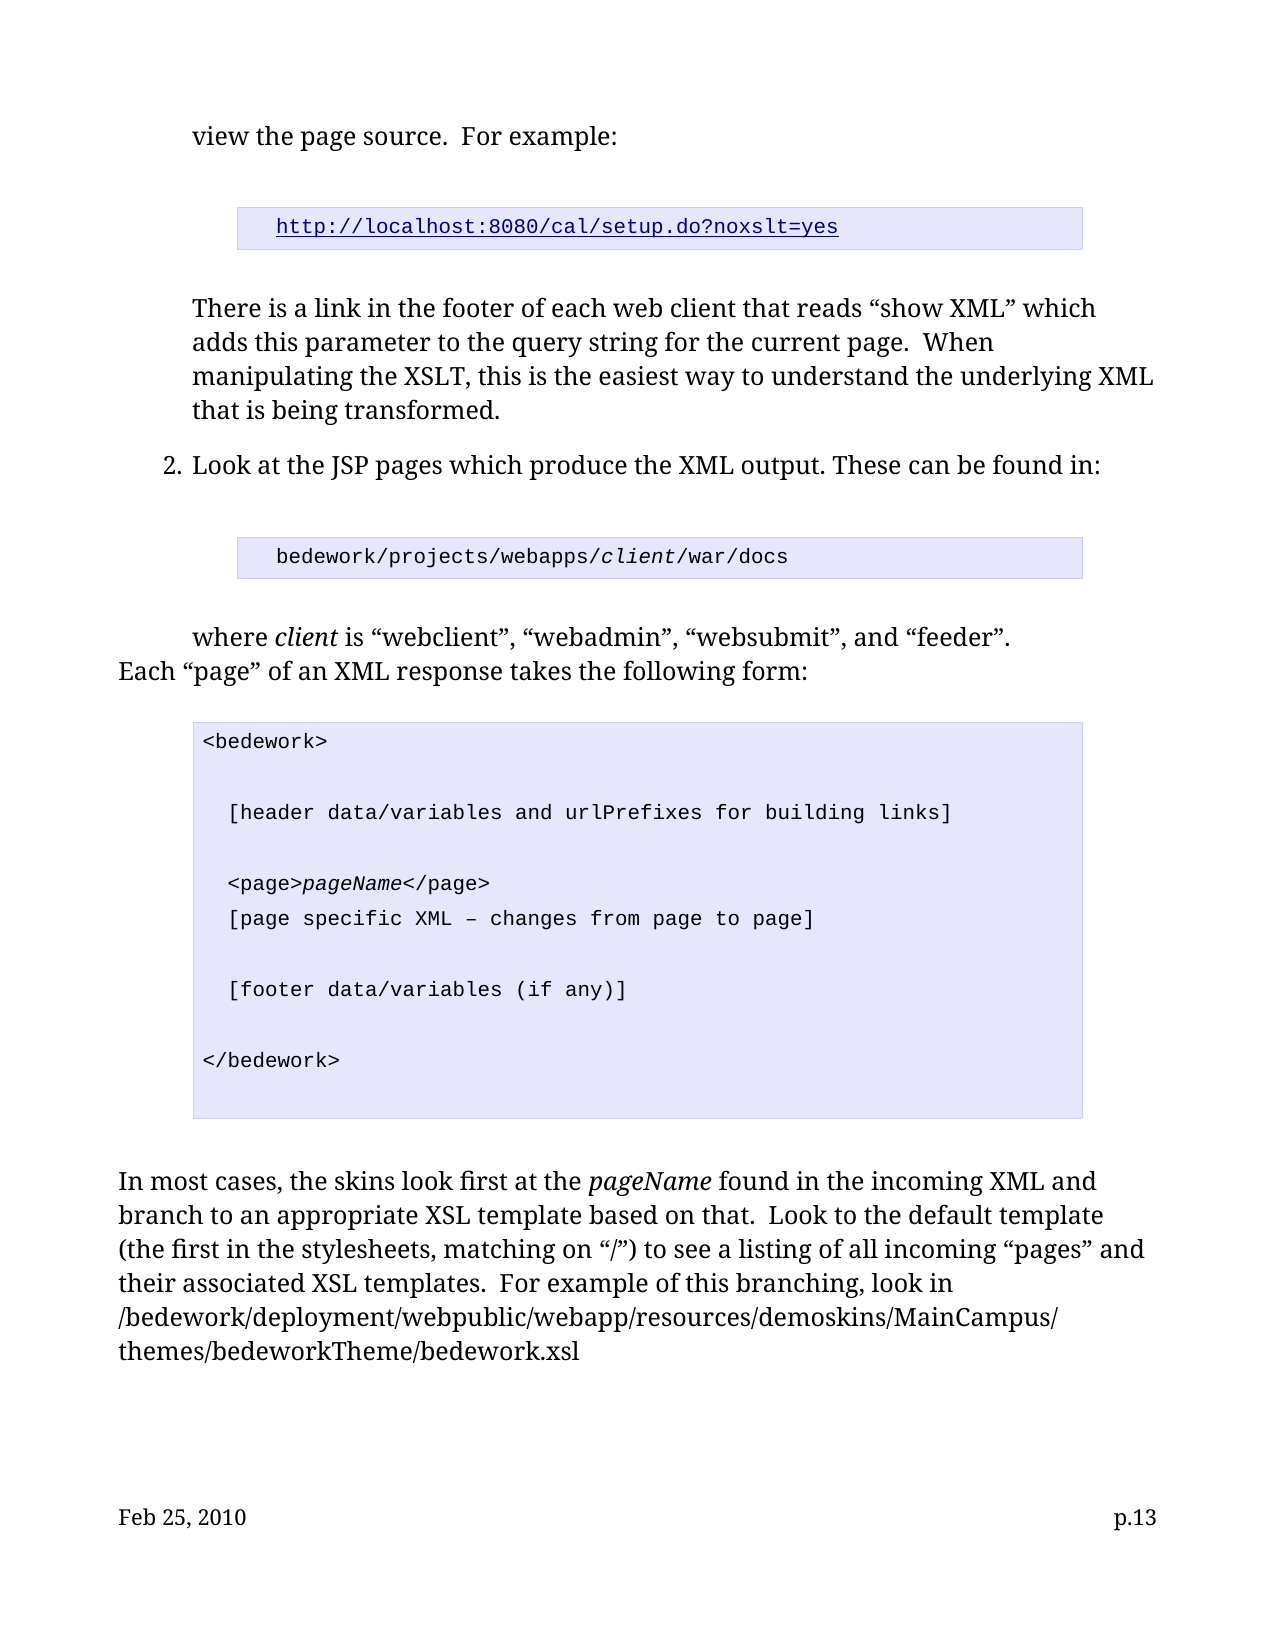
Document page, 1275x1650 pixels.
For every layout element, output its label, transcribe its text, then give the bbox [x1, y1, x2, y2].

text In most cases, the skins look first at the pageName found in the incoming XML and branch to an appropriate XSL template based on that. Look to the default template (the first in the stylesheets, matching on “/”) to see a listing of all incoming “pages” and their associated XSL templates. For example of this branching, look in /bedework/deployment/webpublic/webapp/resources/demoskins/MainCampus/themes/bedeworkTheme/bedework.xsl [118, 1164, 1157, 1368]
list There is a link in the footer of each web client that reads “show XML” which adds this parameter to the query string for the current page. When manipulating the XSLT, this is the easiest way to understand the underlying XML that is being transformed. [162, 290, 1157, 427]
list Look at the JSP pages which produce the XML output. These can be found in: [162, 448, 1157, 516]
list bedework/projects/webapps/client/war/docs [238, 538, 1082, 578]
text <bedework> [194, 723, 1082, 755]
list http://localhost:8080/cal/setup.do?noxslt=yes [238, 208, 1082, 249]
text [header data/variables and urlPrefixes for building links] [194, 793, 1082, 826]
text [footer data/variables (if any)] [194, 970, 1082, 1003]
text [page specific XML – changes from page to page] [194, 899, 1082, 932]
text <page>pageName</page> [194, 864, 1082, 896]
text Each “page” of an XML response takes the following form: [118, 654, 1157, 688]
text </bedework> [194, 1041, 1082, 1073]
list view the page source. For example: [162, 118, 1157, 186]
text where client is “webclient”, “webadmin”, “websubmit”, and “feeder”. [192, 620, 1157, 654]
